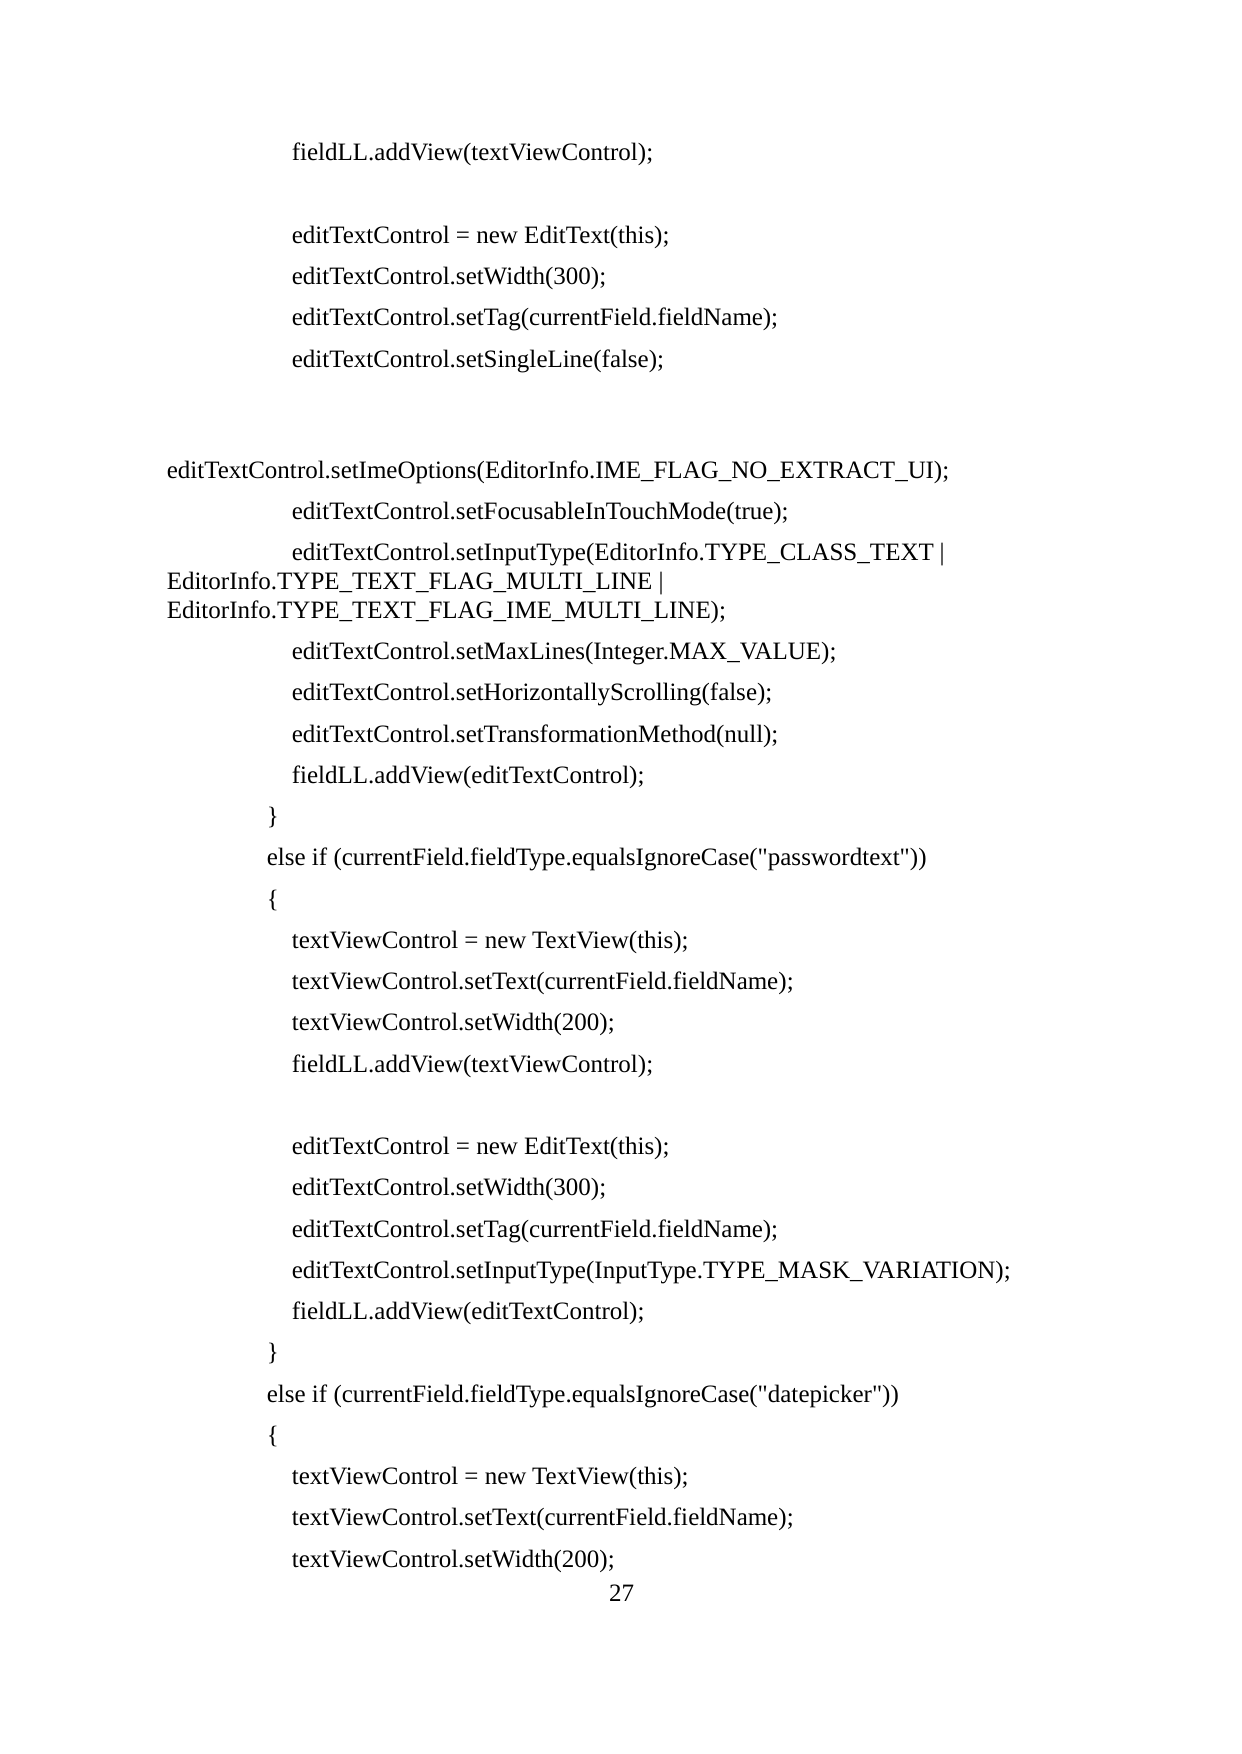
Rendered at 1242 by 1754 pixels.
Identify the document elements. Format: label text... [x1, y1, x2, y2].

text editTextControl.setWidth(300); [167, 261, 1067, 290]
text textViewControl.setWidth(200); [167, 1007, 1067, 1036]
text editTextControl.setInputType(InputType.TYPE_MASK_VARIATION); [167, 1255, 1067, 1284]
text textViewControl.setText(currentField.fieldName); [167, 966, 1067, 995]
text fieldLL.addView(editTextControl); [167, 1296, 1067, 1325]
text { [167, 1420, 1067, 1449]
text fieldLL.addView(textViewControl); [167, 1049, 1067, 1077]
text textViewControl = new TextView(this); [167, 925, 1067, 954]
text editTextControl.setMaxLines(Integer.MAX_VALUE); [167, 636, 1067, 665]
text textViewControl.setWidth(200); [167, 1544, 1067, 1572]
text editTextControl = new EditText(this); [167, 1131, 1067, 1160]
text textViewControl.setText(currentField.fieldName); [167, 1502, 1067, 1531]
text editTextControl.setFocusableInTouchMode(true); [167, 496, 1067, 525]
text editTextControl.setSingleLine(false); [167, 344, 1067, 372]
text else if (currentField.fieldType.equalsIgnoreCase("datepicker")) [167, 1379, 1067, 1407]
text fieldLL.addView(textViewControl); [167, 137, 1067, 166]
text editTextControl.setImeOptions(EditorInfo.IME_FLAG_NO_EXTRACT_UI); [167, 426, 1067, 484]
text editTextControl.setInputType(EditorInfo.TYPE_CLASS_TEXT | EditorInfo.TYPE_TEXT_FLAG_MULTI_LINE | EditorInfo.TYPE_TEXT_FLAG_IME_MULTI_LINE); [167, 537, 1067, 624]
text editTextControl.setTransformationMethod(null); [167, 719, 1067, 747]
text } [167, 801, 1067, 830]
text fieldLL.addView(editTextControl); [167, 760, 1067, 789]
text } [167, 1337, 1067, 1366]
text editTextControl.setTag(currentField.fieldName); [167, 1214, 1067, 1242]
text editTextControl = new EditText(this); [167, 220, 1067, 249]
text editTextControl.setHorizontallyScrolling(false); [167, 677, 1067, 706]
text editTextControl.setWidth(300); [167, 1172, 1067, 1201]
text editTextControl.setTag(currentField.fieldName); [167, 302, 1067, 331]
text { [167, 884, 1067, 912]
text else if (currentField.fieldType.equalsIgnoreCase("passwordtext")) [167, 842, 1067, 871]
text textViewControl = new TextView(this); [167, 1461, 1067, 1490]
